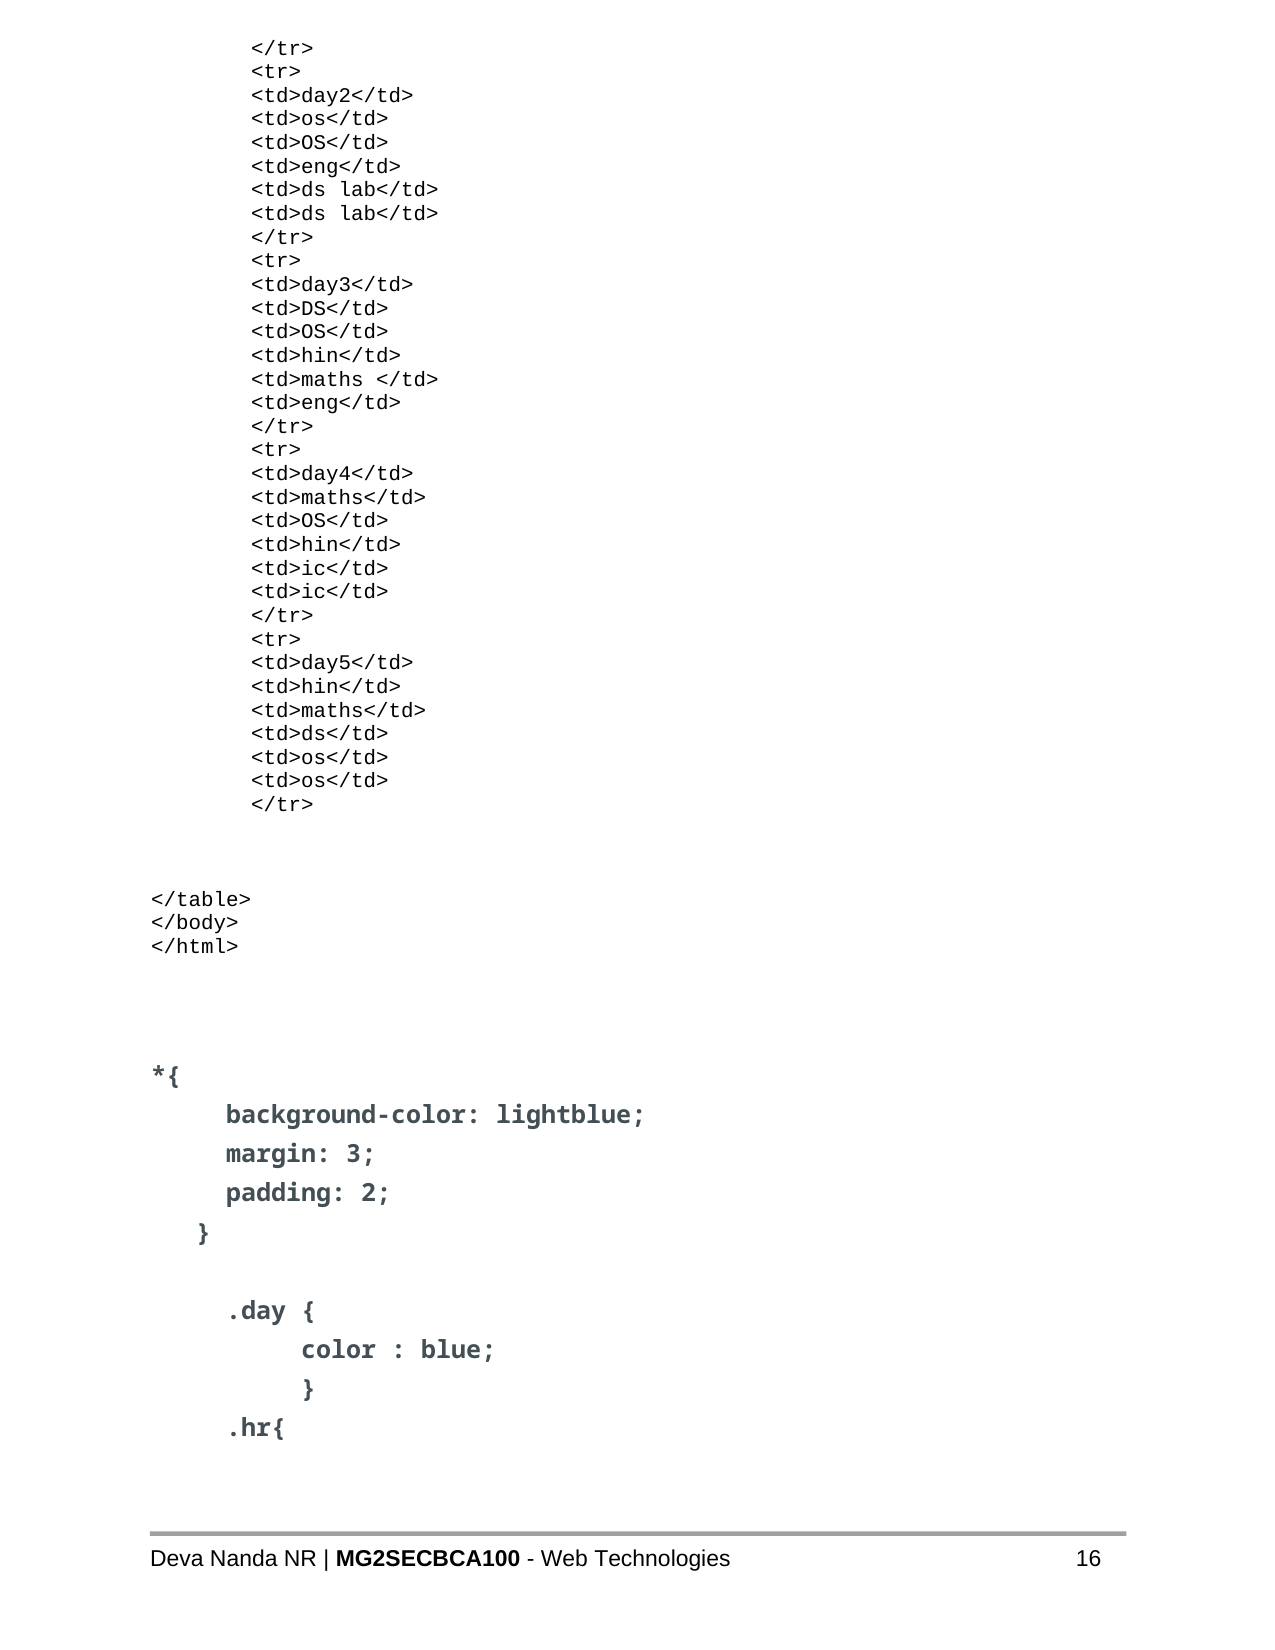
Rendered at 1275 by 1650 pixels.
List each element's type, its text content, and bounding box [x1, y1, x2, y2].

table_header </tr> <tr> <td>day2</td> <td>os</td> <td>OS</td> <td>eng</td> <td>ds lab</td> <td>ds lab</td> </tr> <tr> <td>day3</td> <td>DS</td> <td>OS</td> <td>hin</td> <td>maths </td> <td>eng</td> </tr> <tr> <td>day4</td> <td>maths</td> <td>OS</td> <td>hin</td> <td>ic</td> <td>ic</td> </tr> <tr> <td>day5</td> <td>hin</td> <td>maths</td> <td>ds</td> <td>os</td> <td>os</td> </tr> </table> </body> </html> *{ background-color: lightblue; margin: 3; padding: 2; } .day { color : blue; } .hr{ [140, 38, 1110, 1448]
